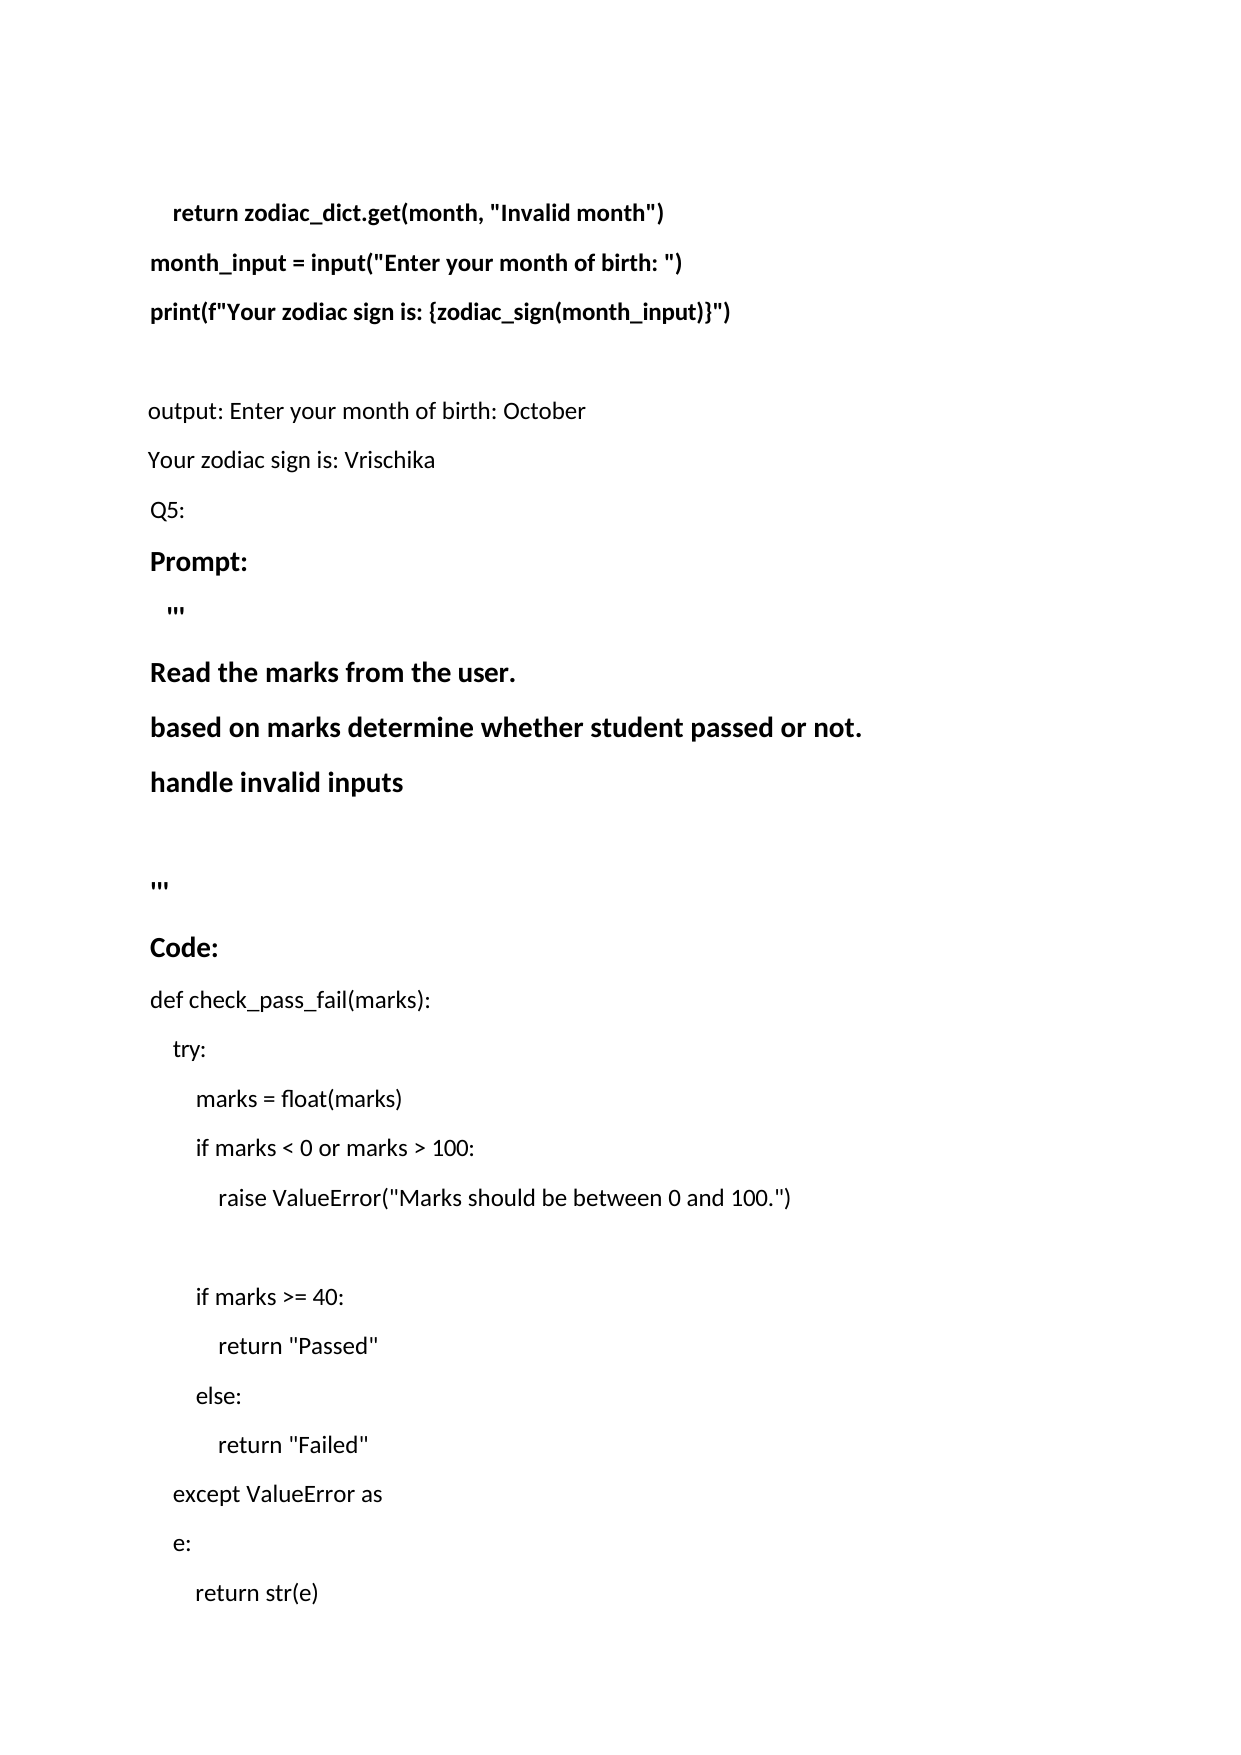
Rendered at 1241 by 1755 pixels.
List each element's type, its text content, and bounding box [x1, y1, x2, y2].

text output: Enter your month of birth: October Your zodiac sign is: Vrischika [148, 395, 628, 475]
text ''' [166, 599, 1078, 634]
text return "Failed" except ValueError as e: [173, 1429, 405, 1558]
text return str(e) [195, 1577, 1078, 1607]
text if marks >= 40: return "Passed" [196, 1281, 379, 1361]
text marks = float(marks) [196, 1083, 1078, 1113]
text ''' [150, 874, 1078, 910]
text raise ValueError("Marks should be between 0 and 100.") [218, 1182, 1078, 1213]
text Q5: [150, 494, 1078, 524]
text return zodiac_dict.get(month, "Invalid month") month_input = input("Enter your month of birth: ") [150, 197, 744, 277]
text if marks < 0 or marks > 100: [196, 1132, 1078, 1163]
subtitle Code: [150, 929, 1078, 965]
text print(f"Your zodiac sign is: {zodiac_sign(month_input)}") [150, 296, 1078, 327]
text def check_pass_fail(marks): try: [150, 984, 432, 1064]
text based on marks determine whether student passed or not. handle invalid inputs [150, 709, 938, 799]
subtitle Prompt: [150, 543, 1078, 579]
text else: [196, 1380, 1078, 1410]
subtitle Read the marks from the user. [150, 654, 1078, 689]
